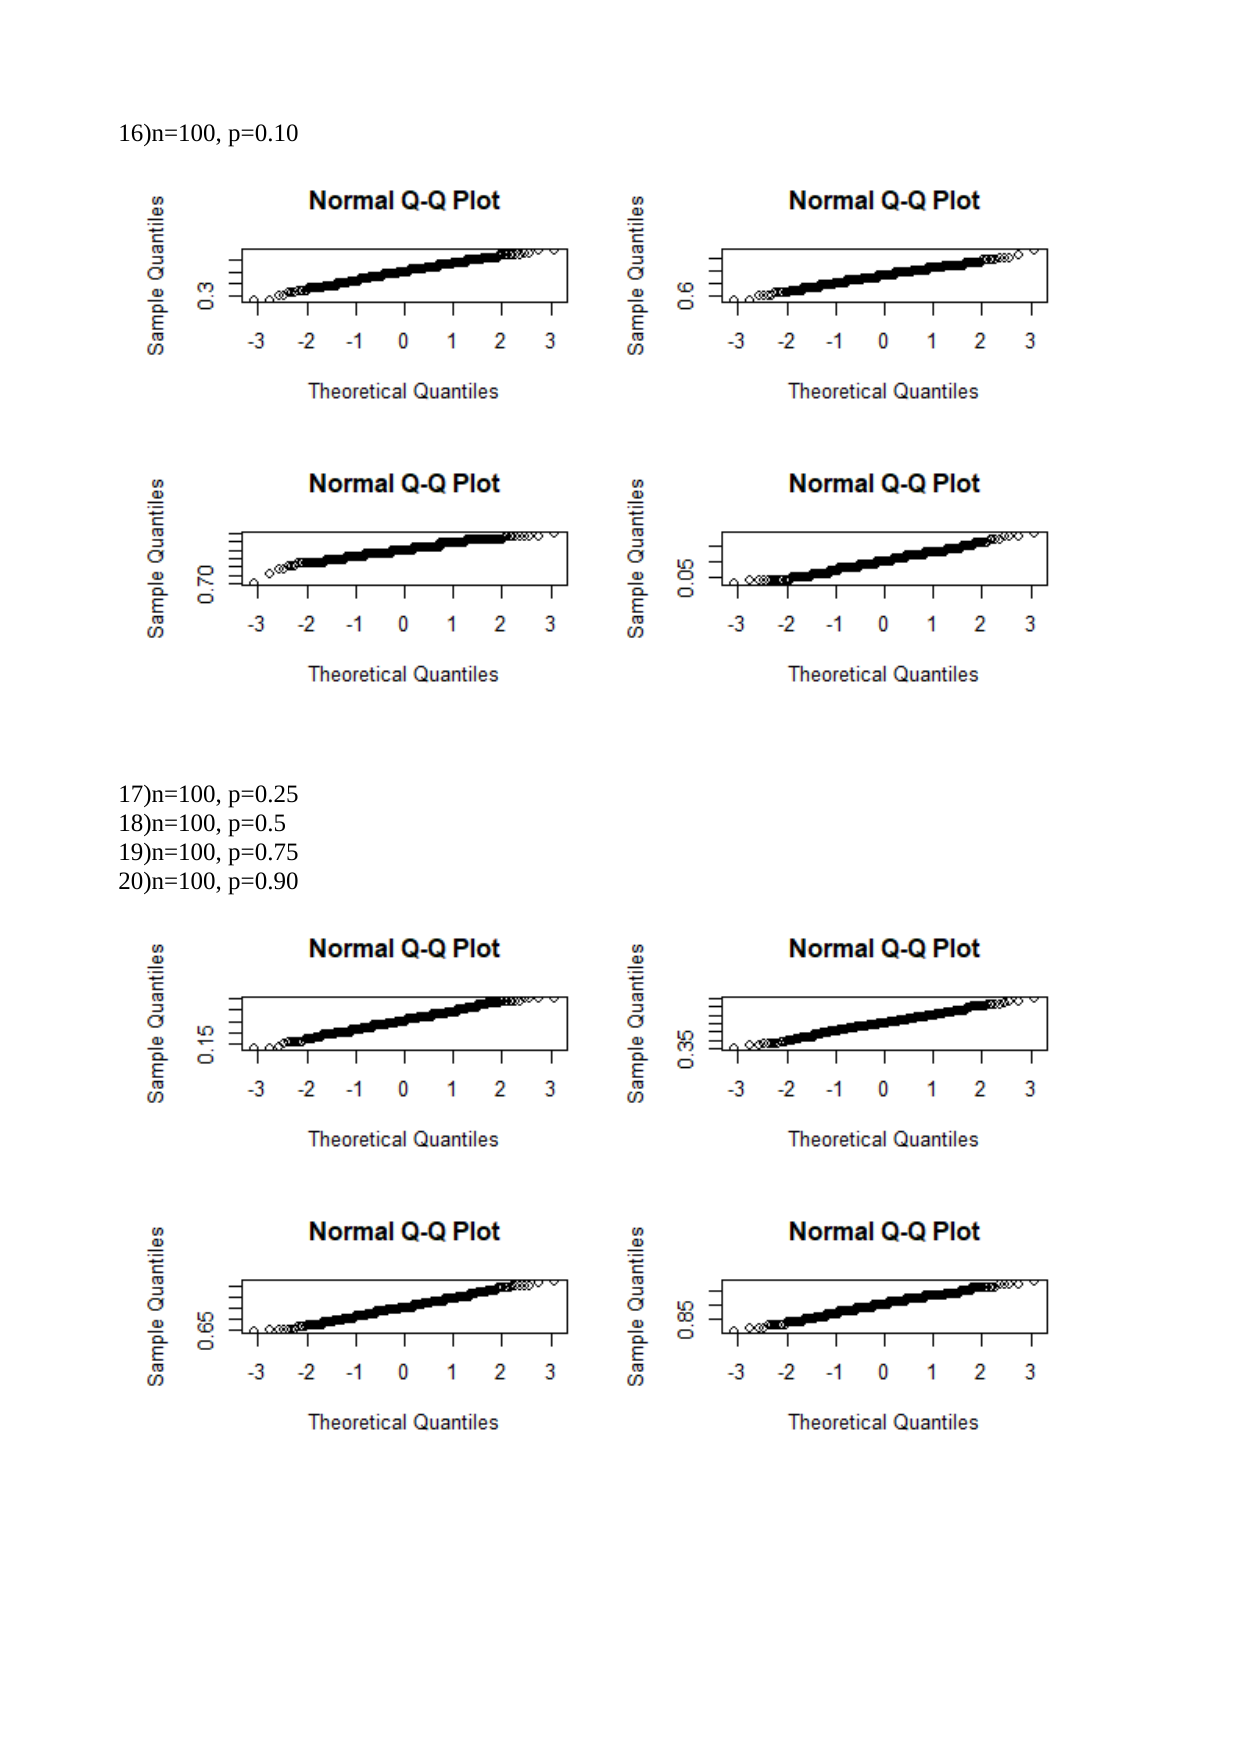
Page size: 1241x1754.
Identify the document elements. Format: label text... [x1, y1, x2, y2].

text 17)n=100, p=0.25 [118, 779, 1122, 808]
text 16)n=100, p=0.10 [118, 118, 1122, 147]
picture [140, 147, 1100, 713]
picture [140, 895, 1100, 1461]
text 20)n=100, p=0.90 [118, 866, 1122, 894]
text 18)n=100, p=0.5 [118, 808, 1122, 837]
text 19)n=100, p=0.75 [118, 837, 1122, 866]
